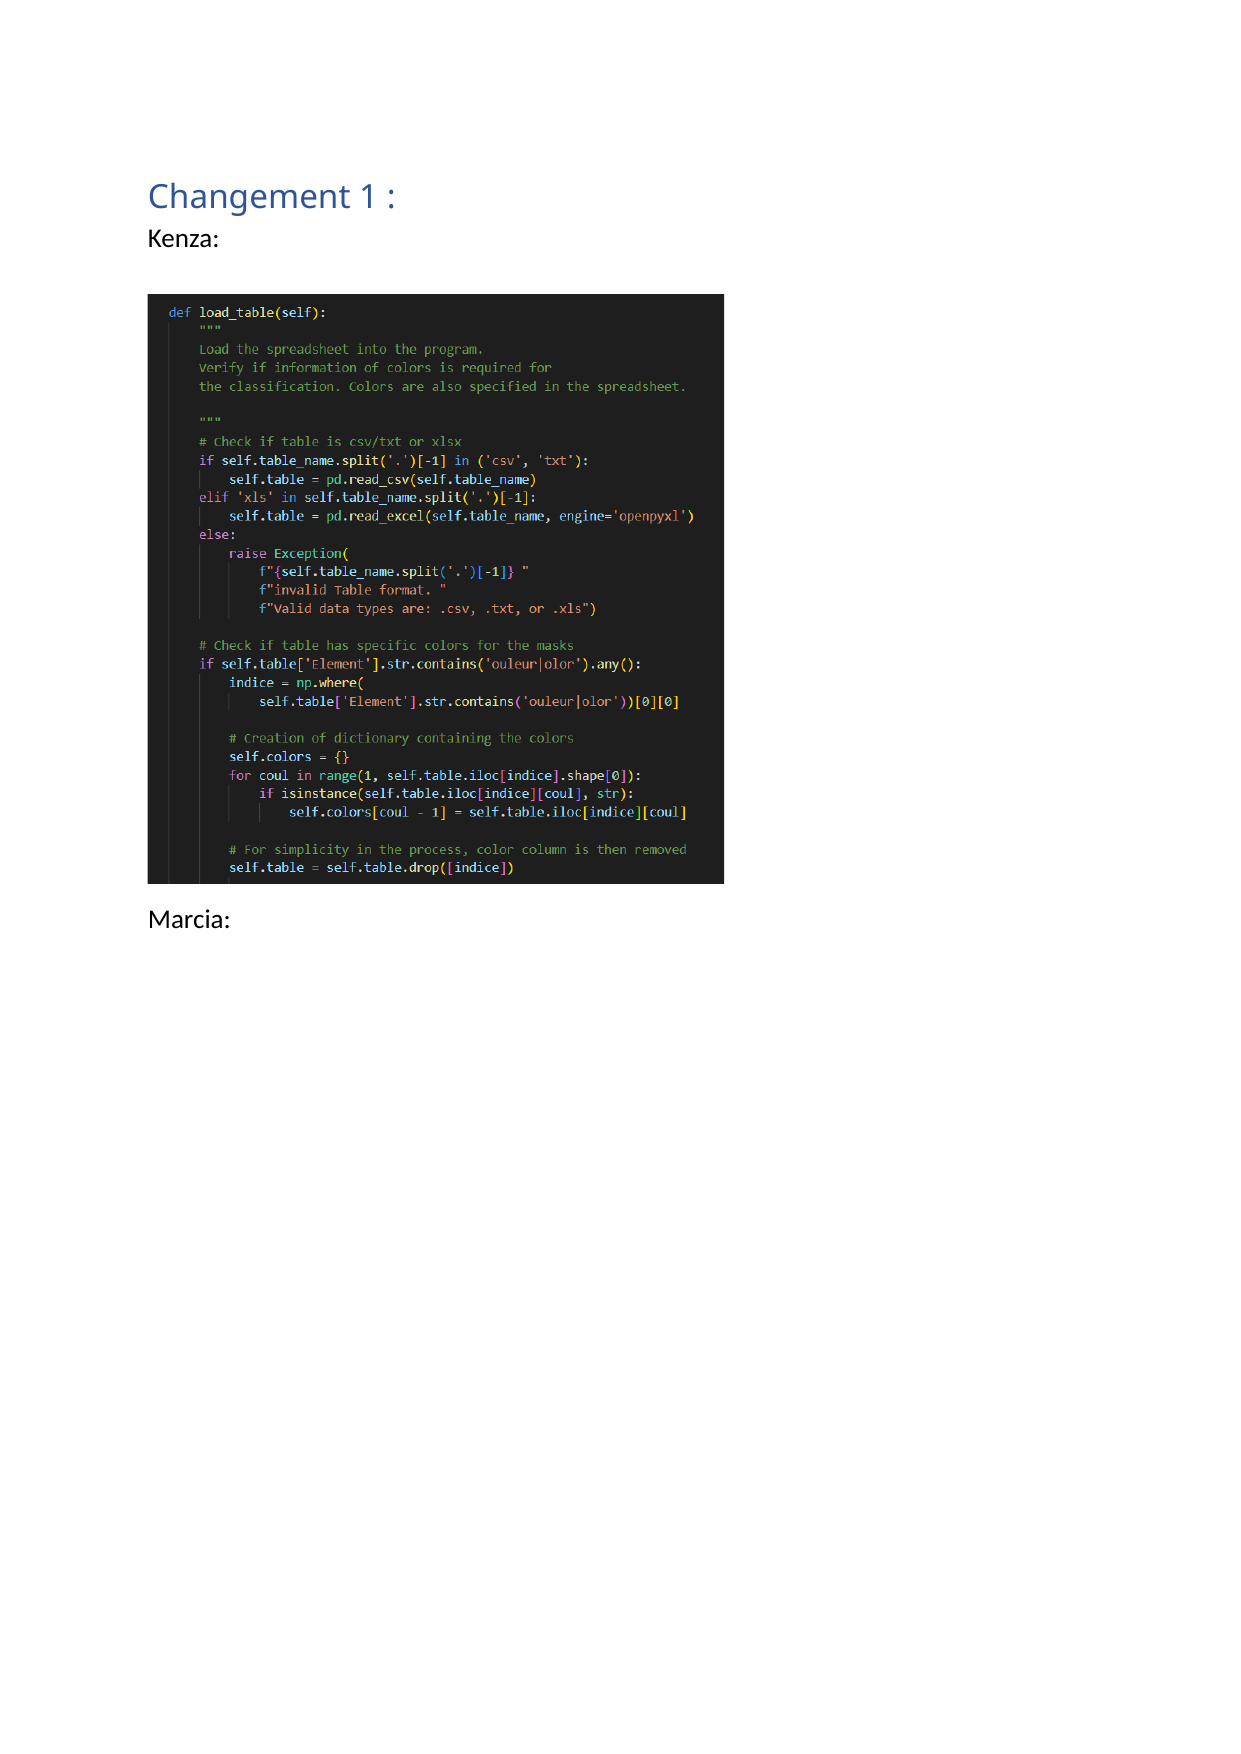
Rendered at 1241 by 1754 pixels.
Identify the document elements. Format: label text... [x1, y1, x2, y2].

text Kenza: [148, 221, 1093, 254]
subtitle Changement 1 : [148, 173, 1093, 218]
text Marcia: [148, 902, 1093, 935]
